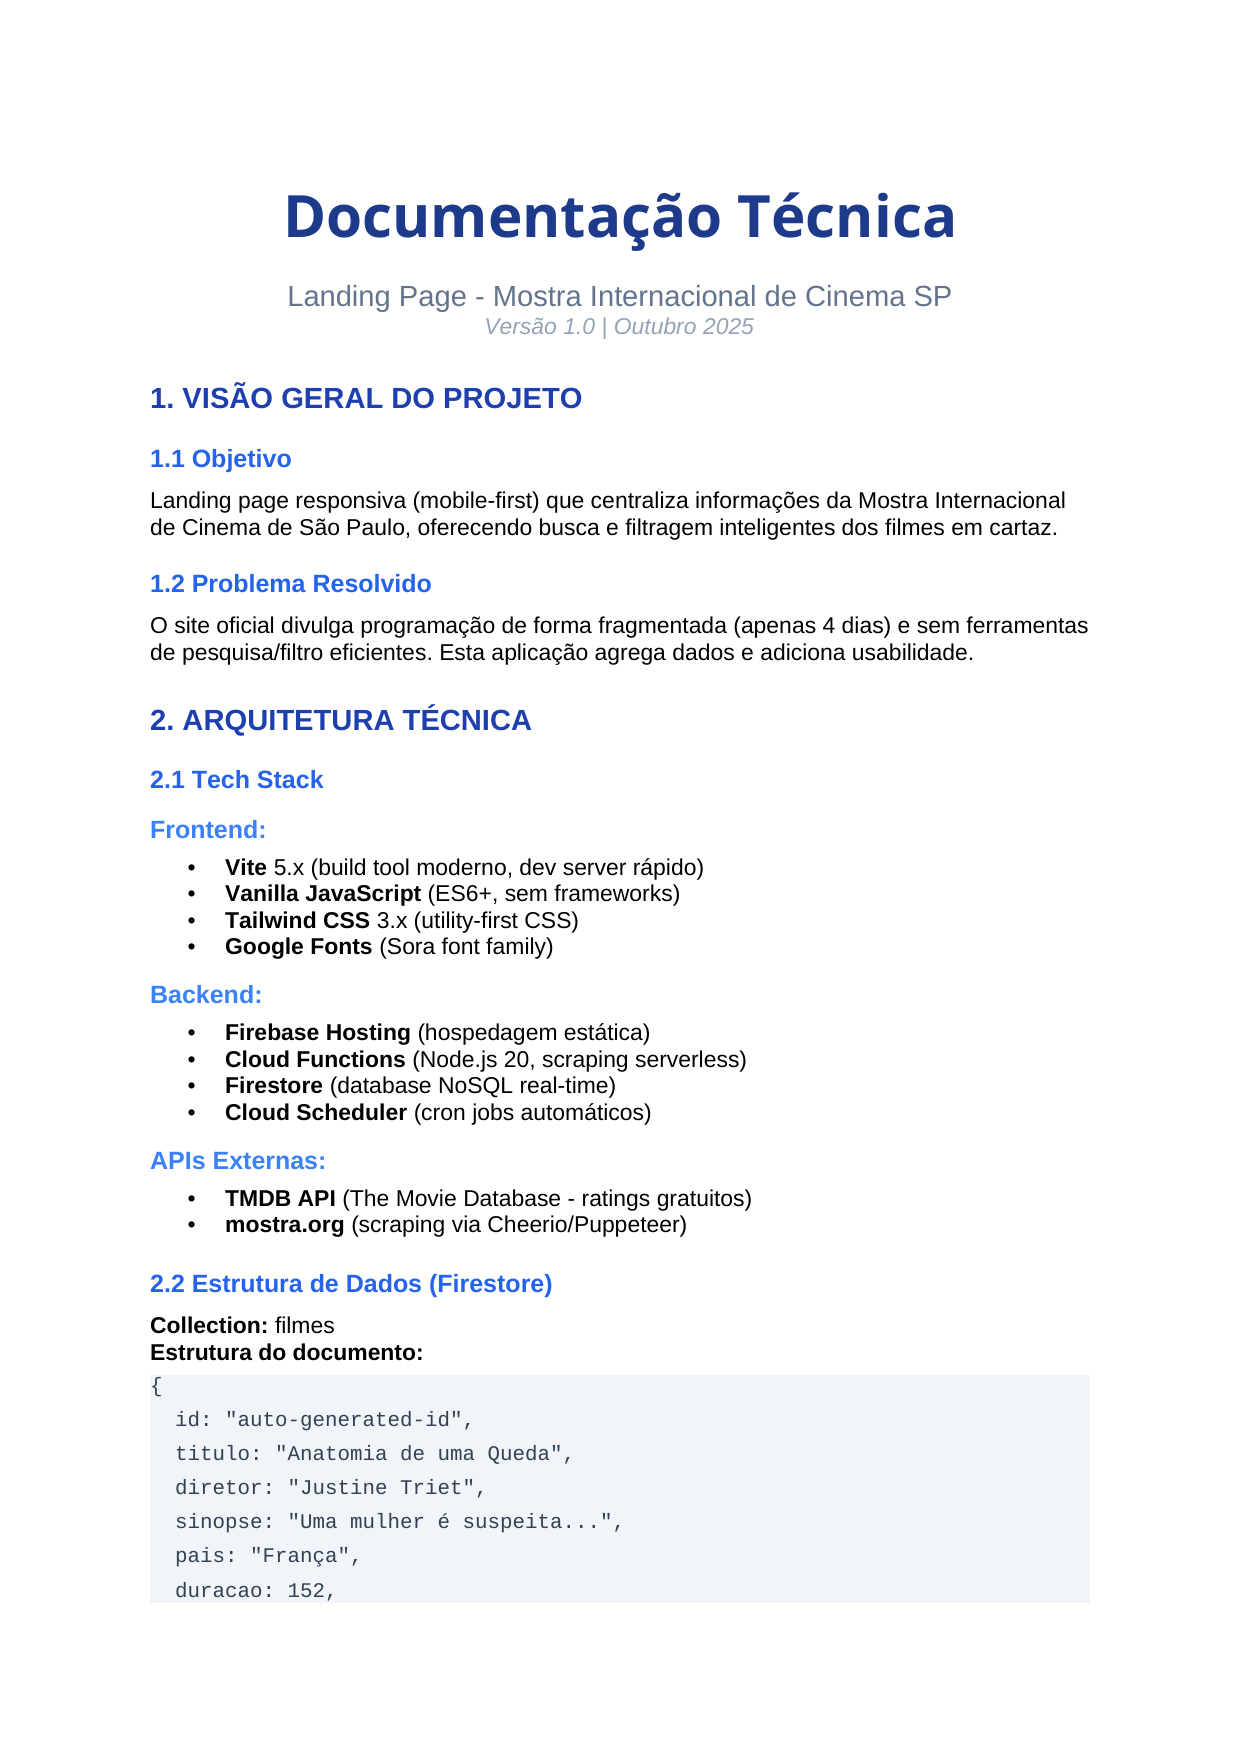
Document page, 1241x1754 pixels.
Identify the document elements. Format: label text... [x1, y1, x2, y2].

title Documentação Técnica [150, 175, 1090, 254]
subtitle 2.1 Tech Stack [150, 765, 1090, 794]
list Vanilla JavaScript (ES6+, sem frameworks) [187, 880, 1090, 907]
list Cloud Scheduler (cron jobs automáticos) [187, 1098, 1090, 1125]
subtitle Backend: [150, 980, 1090, 1009]
subtitle 1. VISÃO GERAL DO PROJETO [150, 381, 1090, 414]
text Estrutura do documento: [150, 1338, 1090, 1365]
subtitle 1.1 Objetivo [150, 444, 1090, 472]
text id: "auto-generated-id", [150, 1409, 1090, 1433]
list mostra.org (scraping via Cheerio/Puppeteer) [187, 1211, 1090, 1237]
list Cloud Functions (Node.js 20, scraping serverless) [187, 1046, 1090, 1072]
text duracao: 152, [150, 1579, 1090, 1603]
list Vite 5.x (build tool moderno, dev server rápido) [187, 854, 1090, 880]
text Collection: filmes [150, 1312, 1090, 1338]
list Google Fonts (Sora font family) [187, 933, 1090, 959]
subtitle 2.2 Estrutura de Dados (Firestore) [150, 1269, 1090, 1297]
text diretor: "Justine Triet", [150, 1477, 1090, 1501]
text titulo: "Anatomia de uma Queda", [150, 1443, 1090, 1467]
list TMDB API (The Movie Database - ratings gratuitos) [187, 1185, 1090, 1211]
text sinopse: "Uma mulher é suspeita...", [150, 1511, 1090, 1535]
text Landing page responsiva (mobile-first) que centraliza informações da Mostra Internacional de Cinema de São Paulo, oferecendo busca e filtragem inteligentes dos filmes em cartaz. [150, 487, 1090, 540]
list Tailwind CSS 3.x (utility-first CSS) [187, 907, 1090, 933]
text { [150, 1375, 1090, 1399]
subtitle 2. ARQUITETURA TÉCNICA [150, 702, 1090, 736]
subtitle Frontend: [150, 815, 1090, 843]
text Versão 1.0 | Outubro 2025 [150, 313, 1090, 339]
text pais: "França", [150, 1546, 1090, 1569]
list Firebase Hosting (hospedagem estática) [187, 1019, 1090, 1046]
list Firestore (database NoSQL real-time) [187, 1072, 1090, 1098]
text O site oficial divulga programação de forma fragmentada (apenas 4 dias) e sem ferramentas de pesquisa/filtro eficientes. Esta aplicação agrega dados e adiciona usabilidade. [150, 612, 1090, 665]
text Landing Page - Mostra Internacional de Cinema SP [150, 279, 1090, 313]
subtitle 1.2 Problema Resolvido [150, 569, 1090, 598]
subtitle APIs Externas: [150, 1146, 1090, 1174]
